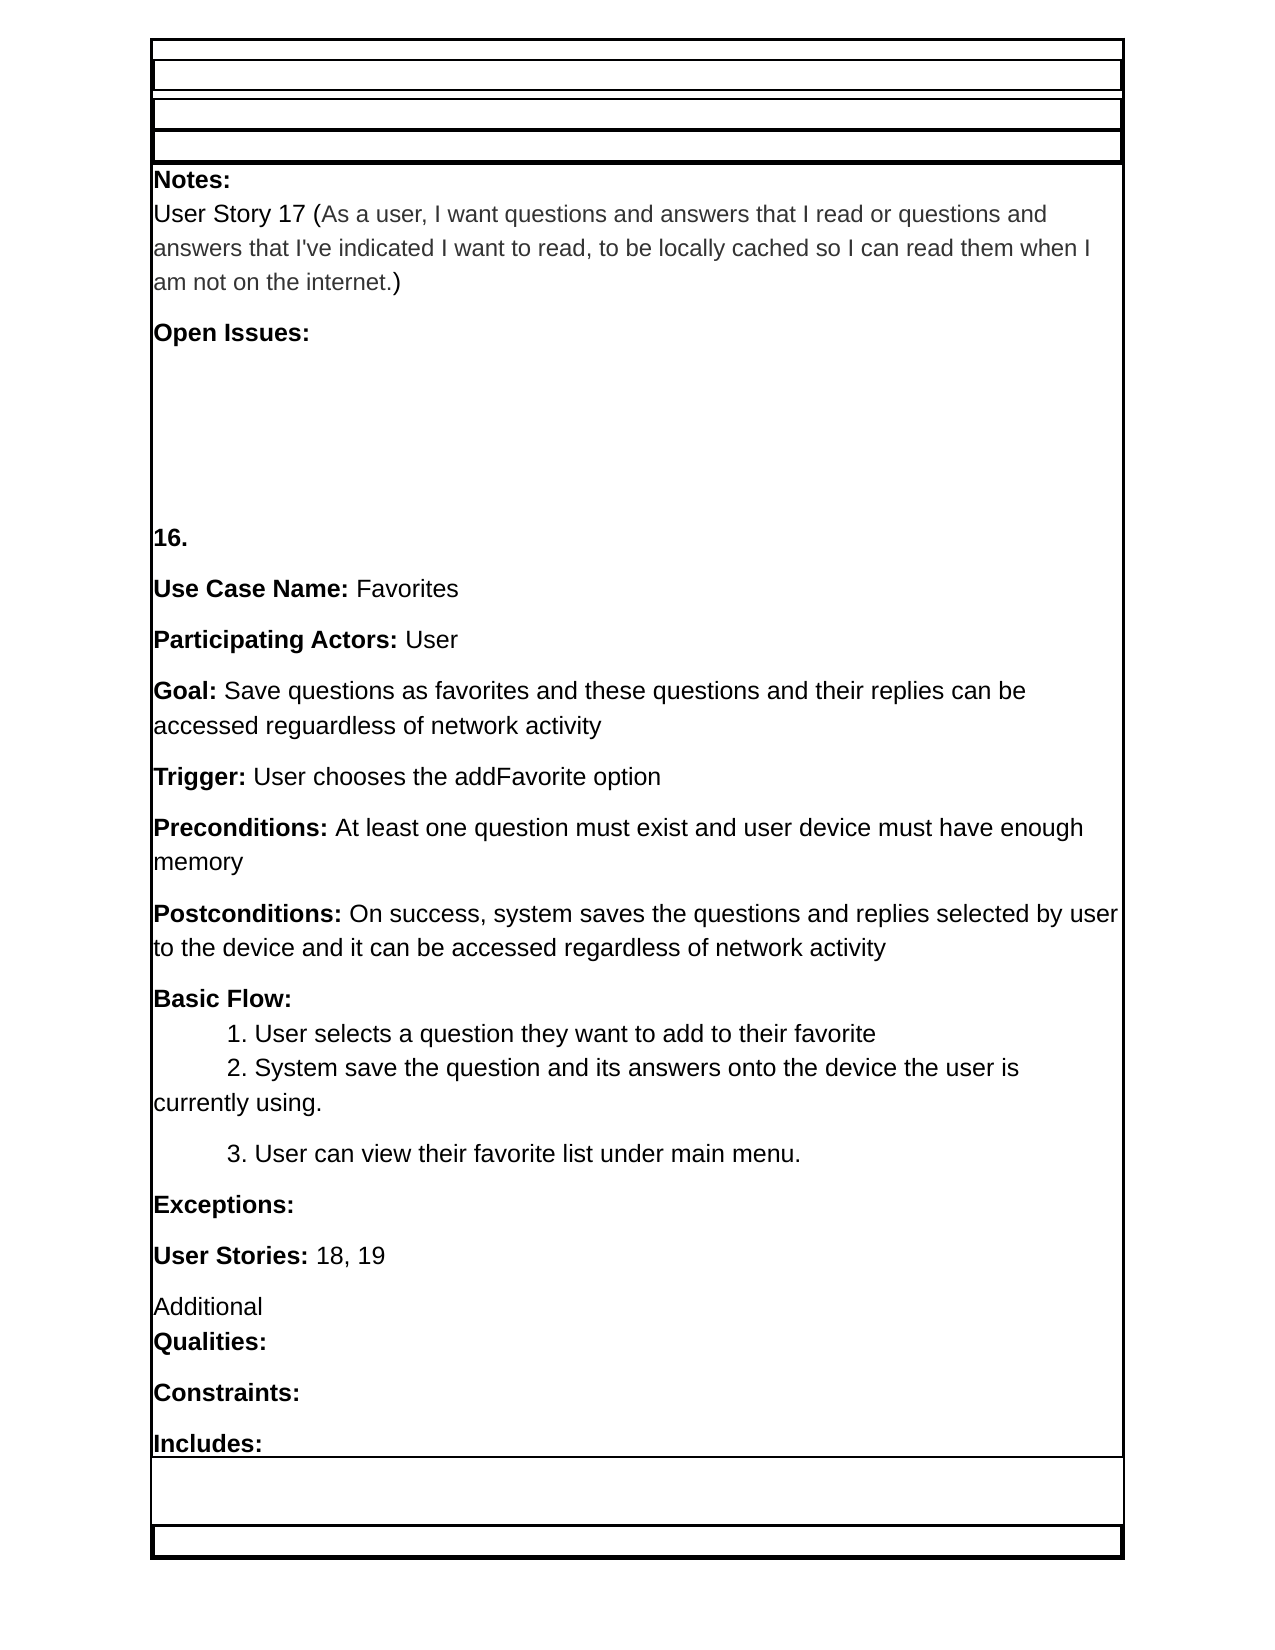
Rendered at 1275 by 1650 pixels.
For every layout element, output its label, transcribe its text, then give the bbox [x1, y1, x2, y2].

text 3. User can view their favorite list under main menu. [153, 1137, 1122, 1167]
text Additional Qualities: [153, 1291, 1122, 1355]
text Includes: [153, 1427, 1122, 1456]
text Notes: User Story 17 (As a user, I want questions and answers that I read or questions and answers that I've indicated I want to read, to be locally cached so I can read them when I am not on the internet.) [153, 165, 1122, 296]
text Exceptions: [153, 1188, 1122, 1219]
text 16. [153, 521, 1122, 551]
text Participating Actors: User [153, 623, 1122, 654]
text Use Case Name: Favorites [153, 572, 1122, 603]
text Constraints: [153, 1376, 1122, 1407]
text Open Issues: [153, 317, 1122, 347]
text Postconditions: On success, system saves the questions and replies selected by user to the device and it can be accessed regardless of network activity [153, 897, 1122, 962]
text Goal: Save questions as favorites and these questions and their replies can be accessed reguardless of network activity [153, 674, 1122, 739]
text User Stories: 18, 19 [153, 1239, 1122, 1270]
text Preconditions: At least one question must exist and user device must have enough memory [153, 811, 1122, 876]
text Basic Flow: 1. User selects a question they want to add to their favorite 2. System save the question and its answers onto the device the user is currently using. [153, 983, 1122, 1116]
text Trigger: User chooses the addFavorite option [153, 760, 1122, 791]
